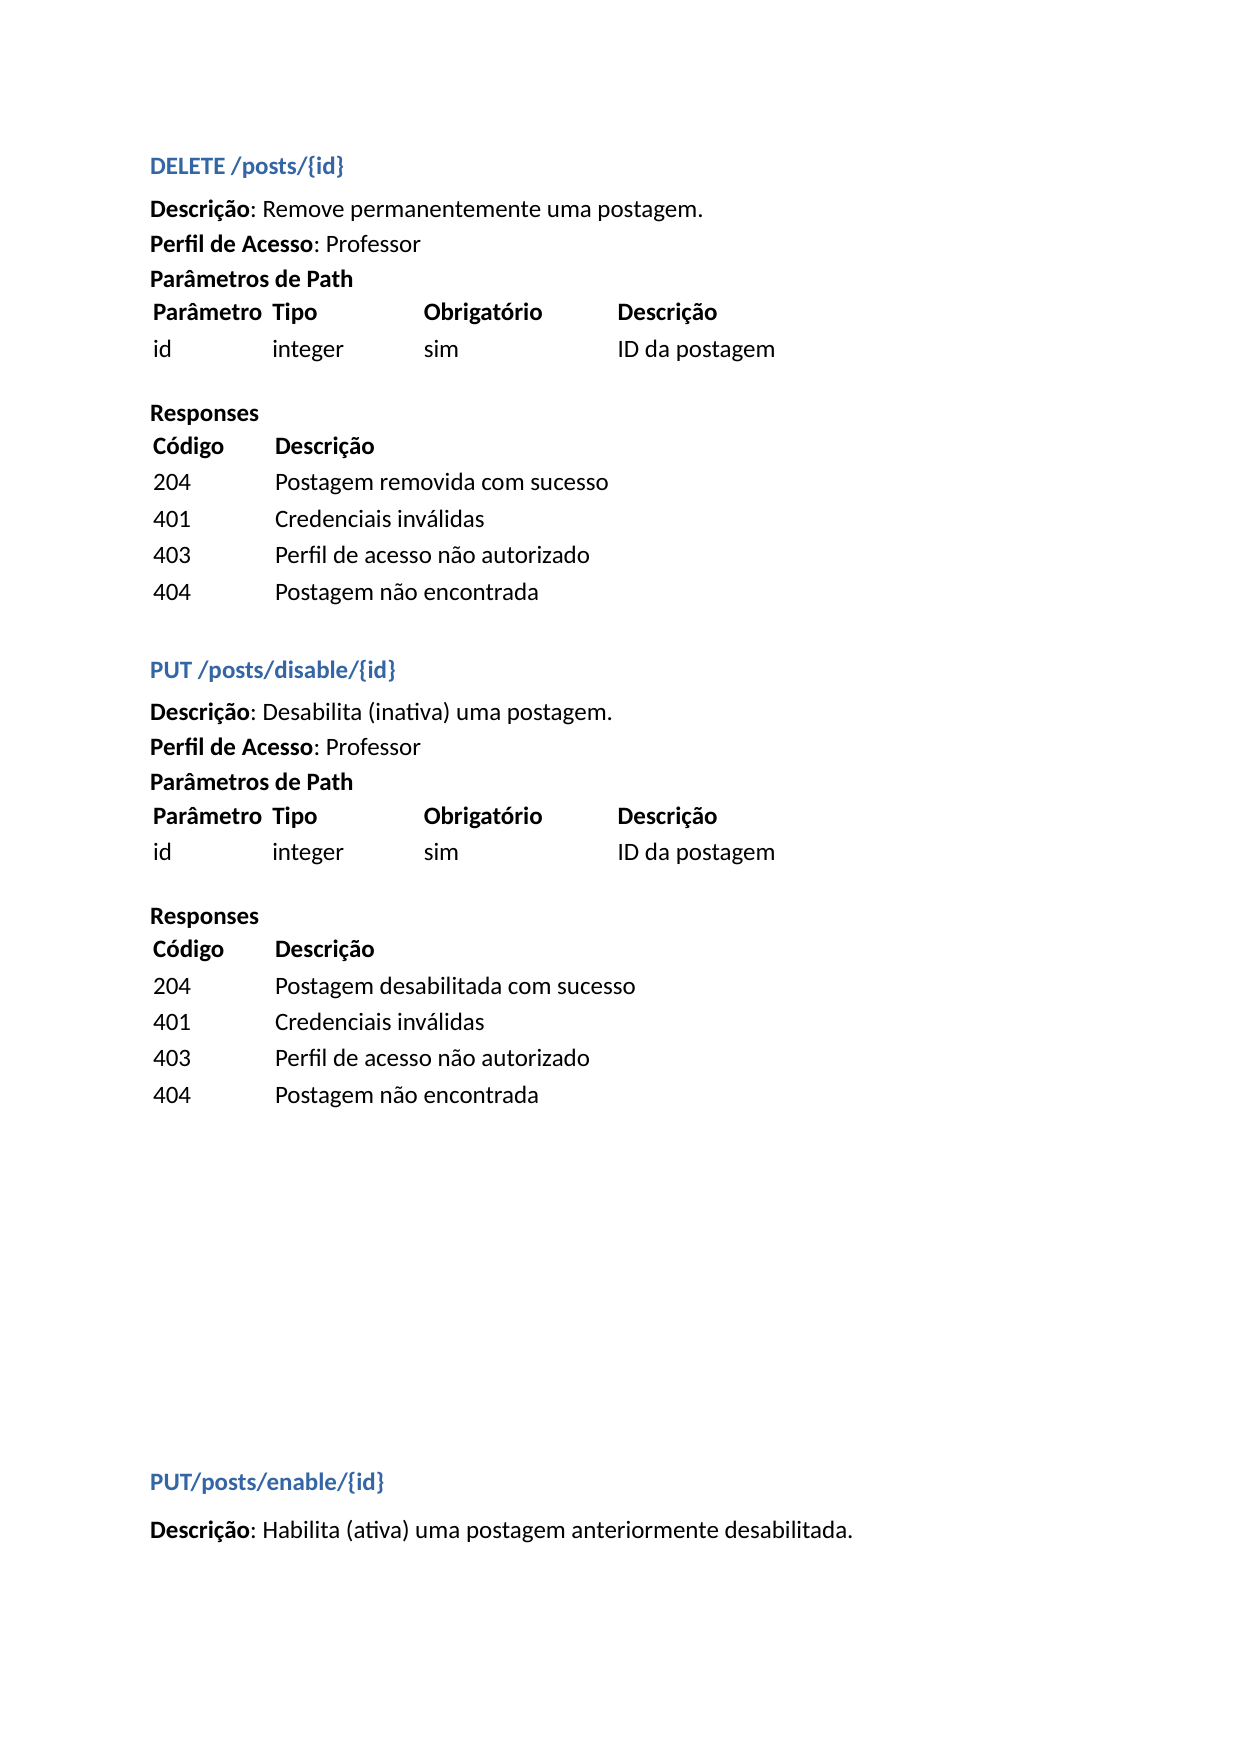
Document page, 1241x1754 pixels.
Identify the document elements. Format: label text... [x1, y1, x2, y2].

subtitle PUT/posts/enable/{id} [150, 1466, 1090, 1496]
table_cell Postagem não encontrada [272, 573, 1090, 609]
table_header Obrigatório [421, 797, 614, 833]
table_cell 404 [150, 1076, 272, 1112]
table_cell 403 [150, 1040, 272, 1076]
subtitle PUT /posts/disable/{id} [150, 654, 1090, 684]
table_cell integer [269, 833, 421, 869]
text Descrição: Desabilita (inativa) uma postagem. [150, 696, 1090, 727]
text Descrição: Habilita (ativa) uma postagem anteriormente desabilitada. [150, 1514, 1090, 1545]
table_cell ID da postagem [615, 330, 1090, 366]
table_header Código [150, 427, 272, 464]
table_header Descrição [272, 427, 1090, 464]
text Descrição: Remove permanentemente uma postagem. [150, 193, 1090, 223]
table_cell sim [421, 330, 614, 366]
text Responses [150, 900, 1090, 931]
text Perfil de Acesso: Professor [150, 228, 1090, 258]
table_header Obrigatório [421, 294, 614, 330]
text Parâmetros de Path [150, 766, 1090, 797]
table_header Descrição [615, 294, 1090, 330]
table_cell id [150, 330, 269, 366]
table_cell Credenciais inválidas [272, 500, 1090, 536]
text Parâmetros de Path [150, 263, 1090, 293]
table_cell 401 [150, 1003, 272, 1040]
text Responses [150, 397, 1090, 427]
table_cell 204 [150, 967, 272, 1003]
table_cell integer [269, 330, 421, 366]
table_header Parâmetro [150, 797, 269, 833]
table_cell Perfil de acesso não autorizado [272, 1040, 1090, 1076]
table_header Parâmetro [150, 294, 269, 330]
table_cell 204 [150, 464, 272, 500]
table_cell Postagem não encontrada [272, 1076, 1090, 1112]
table_cell 403 [150, 536, 272, 573]
table_cell Postagem removida com sucesso [272, 464, 1090, 500]
table_cell Postagem desabilitada com sucesso [272, 967, 1090, 1003]
table_cell Credenciais inválidas [272, 1003, 1090, 1040]
table_header Descrição [615, 797, 1090, 833]
table_cell 404 [150, 573, 272, 609]
table_cell Perfil de acesso não autorizado [272, 536, 1090, 573]
table_header Tipo [269, 294, 421, 330]
text Perfil de Acesso: Professor [150, 731, 1090, 762]
table_cell 401 [150, 500, 272, 536]
table_cell id [150, 833, 269, 869]
table_header Código [150, 931, 272, 967]
table_cell sim [421, 833, 614, 869]
table_cell ID da postagem [615, 833, 1090, 869]
subtitle DELETE /posts/{id} [150, 150, 1090, 181]
table_header Descrição [272, 931, 1090, 967]
table_header Tipo [269, 797, 421, 833]
